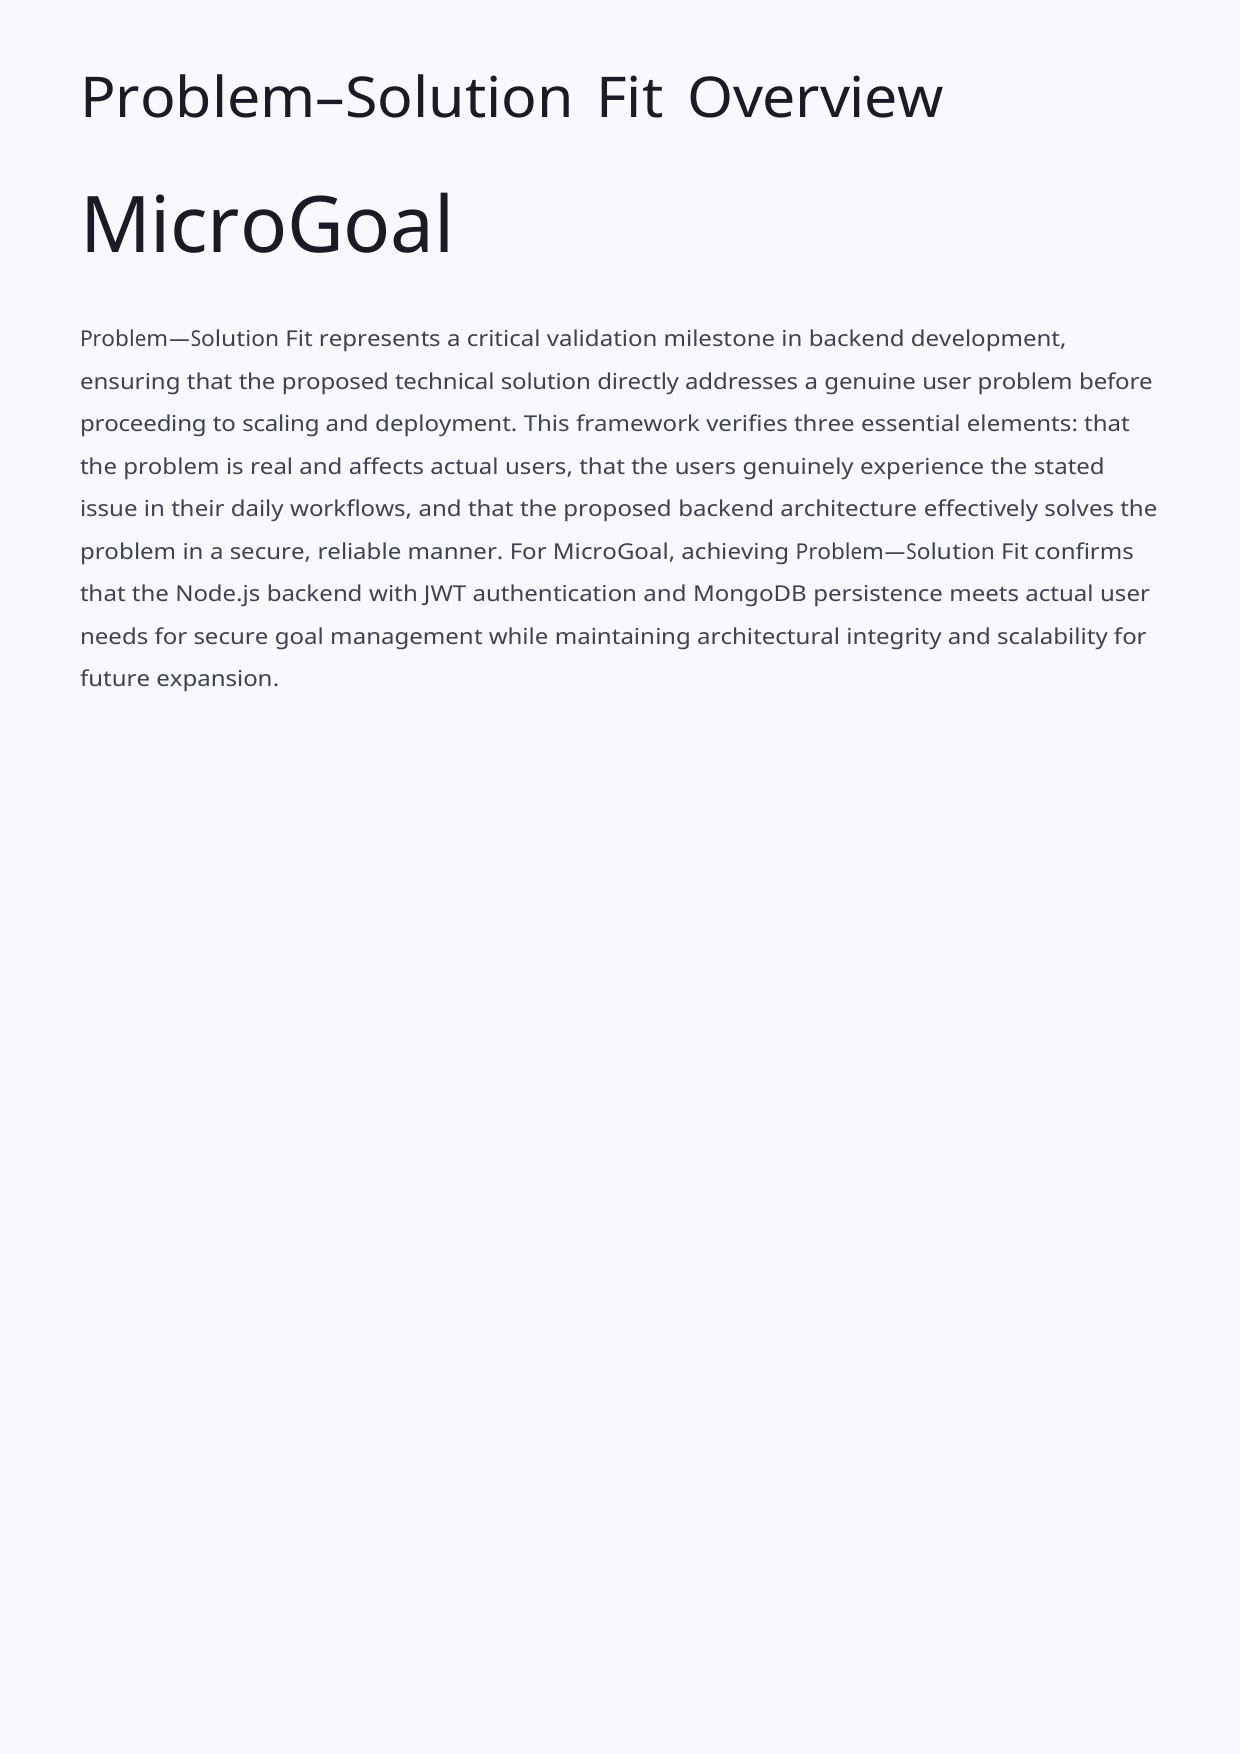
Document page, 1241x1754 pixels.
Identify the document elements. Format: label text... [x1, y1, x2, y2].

text Problem–Solution Fit Overview [80, 58, 1173, 134]
text Problem–Solution Fit represents a critical validation milestone in backend development, ensuring that the proposed technical solution directly addresses a genuine user problem before proceeding to scaling and deployment. This framework verifies three essential elements: that the problem is real and affects actual users, that the users genuinely experience the stated issue in their daily workflows, and that the proposed backend architecture effectively solves the problem in a secure, reliable manner. For MicroGoal, achieving Problem–Solution Fit confirms that the Node.js backend with JWT authentication and MongoDB persistence meets actual user needs for secure goal management while maintaining architectural integrity and scalability for future expansion. [80, 323, 1159, 693]
subtitle MicroGoal [80, 169, 1173, 276]
